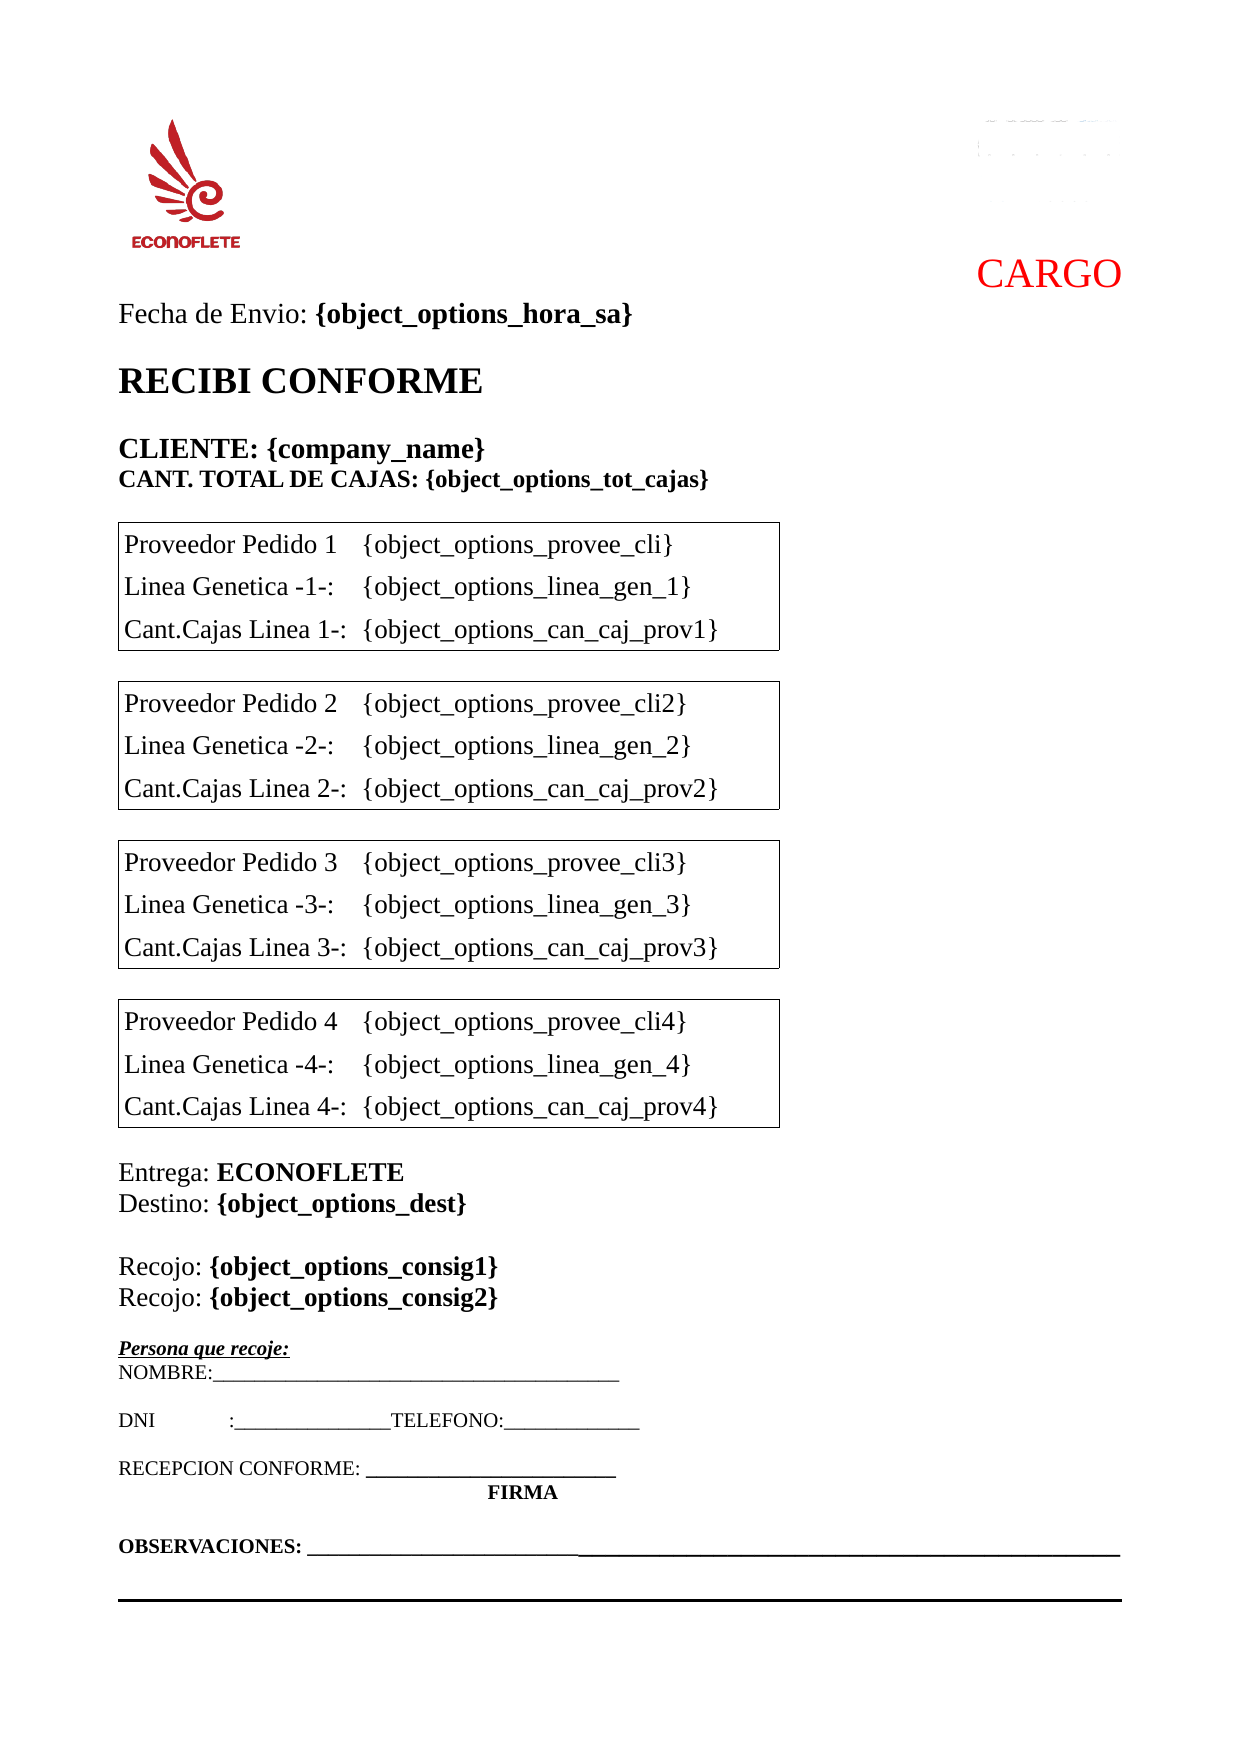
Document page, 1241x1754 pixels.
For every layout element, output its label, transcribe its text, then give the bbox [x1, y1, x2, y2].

table_header Proveedor Pedido 1 [119, 523, 356, 564]
table_cell [118, 810, 356, 840]
table_cell {object_options_provee_cli4} [356, 1000, 779, 1042]
table_cell {object_options_provee_cli3} [356, 841, 779, 883]
table_cell [356, 810, 779, 840]
table_cell {object_options_linea_gen_2} [356, 724, 779, 766]
text CANT. TOTAL DE CAJAS: {object_options_tot_cajas} [118, 464, 1122, 493]
text DNI :_______________TELEFONO:_____________ [118, 1408, 1122, 1432]
table_cell {object_options_can_caj_prov1} [356, 607, 779, 650]
table_cell {object_options_can_caj_prov4} [356, 1085, 779, 1127]
text OBSERVACIONES: __________________________________________________________________ [118, 1528, 1122, 1559]
text FIRMA [118, 1480, 1122, 1504]
table_cell Proveedor Pedido 2 [119, 682, 356, 724]
table_cell Cant.Cajas Linea 2-: [119, 766, 356, 809]
table_cell Proveedor Pedido 4 [119, 1000, 356, 1042]
text Destino: {object_options_dest} [118, 1187, 1122, 1218]
text CARGO [118, 224, 1122, 297]
table_header {object_options_provee_cli} [356, 523, 779, 564]
picture [118, 118, 254, 249]
table_cell {object_options_can_caj_prov2} [356, 766, 779, 809]
table_cell Linea Genetica -4-: [119, 1042, 356, 1085]
table_cell [356, 969, 779, 999]
text Fecha de Envio: {object_options_hora_sa} [118, 297, 1122, 330]
table_cell Proveedor Pedido 3 [119, 841, 356, 883]
table_cell {object_options_provee_cli2} [356, 682, 779, 724]
table_cell Cant.Cajas Linea 1-: [119, 607, 356, 650]
text Recojo: {object_options_consig2} [118, 1281, 1122, 1312]
table_cell {object_options_can_caj_prov3} [356, 926, 779, 968]
table_cell {object_options_linea_gen_4} [356, 1042, 779, 1085]
table_cell Linea Genetica -2-: [119, 724, 356, 766]
table_cell Cant.Cajas Linea 4-: [119, 1085, 356, 1127]
text Recojo: {object_options_consig1} [118, 1249, 1122, 1281]
table_cell [118, 969, 356, 999]
text NOMBRE:_______________________________________ [118, 1360, 1122, 1384]
text RECIBI CONFORME [118, 359, 1122, 402]
table_cell {object_options_linea_gen_3} [356, 883, 779, 926]
table_cell [356, 651, 779, 681]
text CLIENTE: {company_name} [118, 431, 1122, 464]
table_cell Cant.Cajas Linea 3-: [119, 926, 356, 968]
table_cell {object_options_linea_gen_1} [356, 565, 779, 607]
text Entrega: ECONOFLETE [118, 1156, 1122, 1187]
table_cell Linea Genetica -3-: [119, 883, 356, 926]
text Persona que recoje: [118, 1336, 1122, 1360]
text RECEPCION CONFORME: ________________________ [118, 1456, 1122, 1480]
table_cell [118, 651, 356, 681]
table_cell Linea Genetica -1-: [119, 565, 356, 607]
